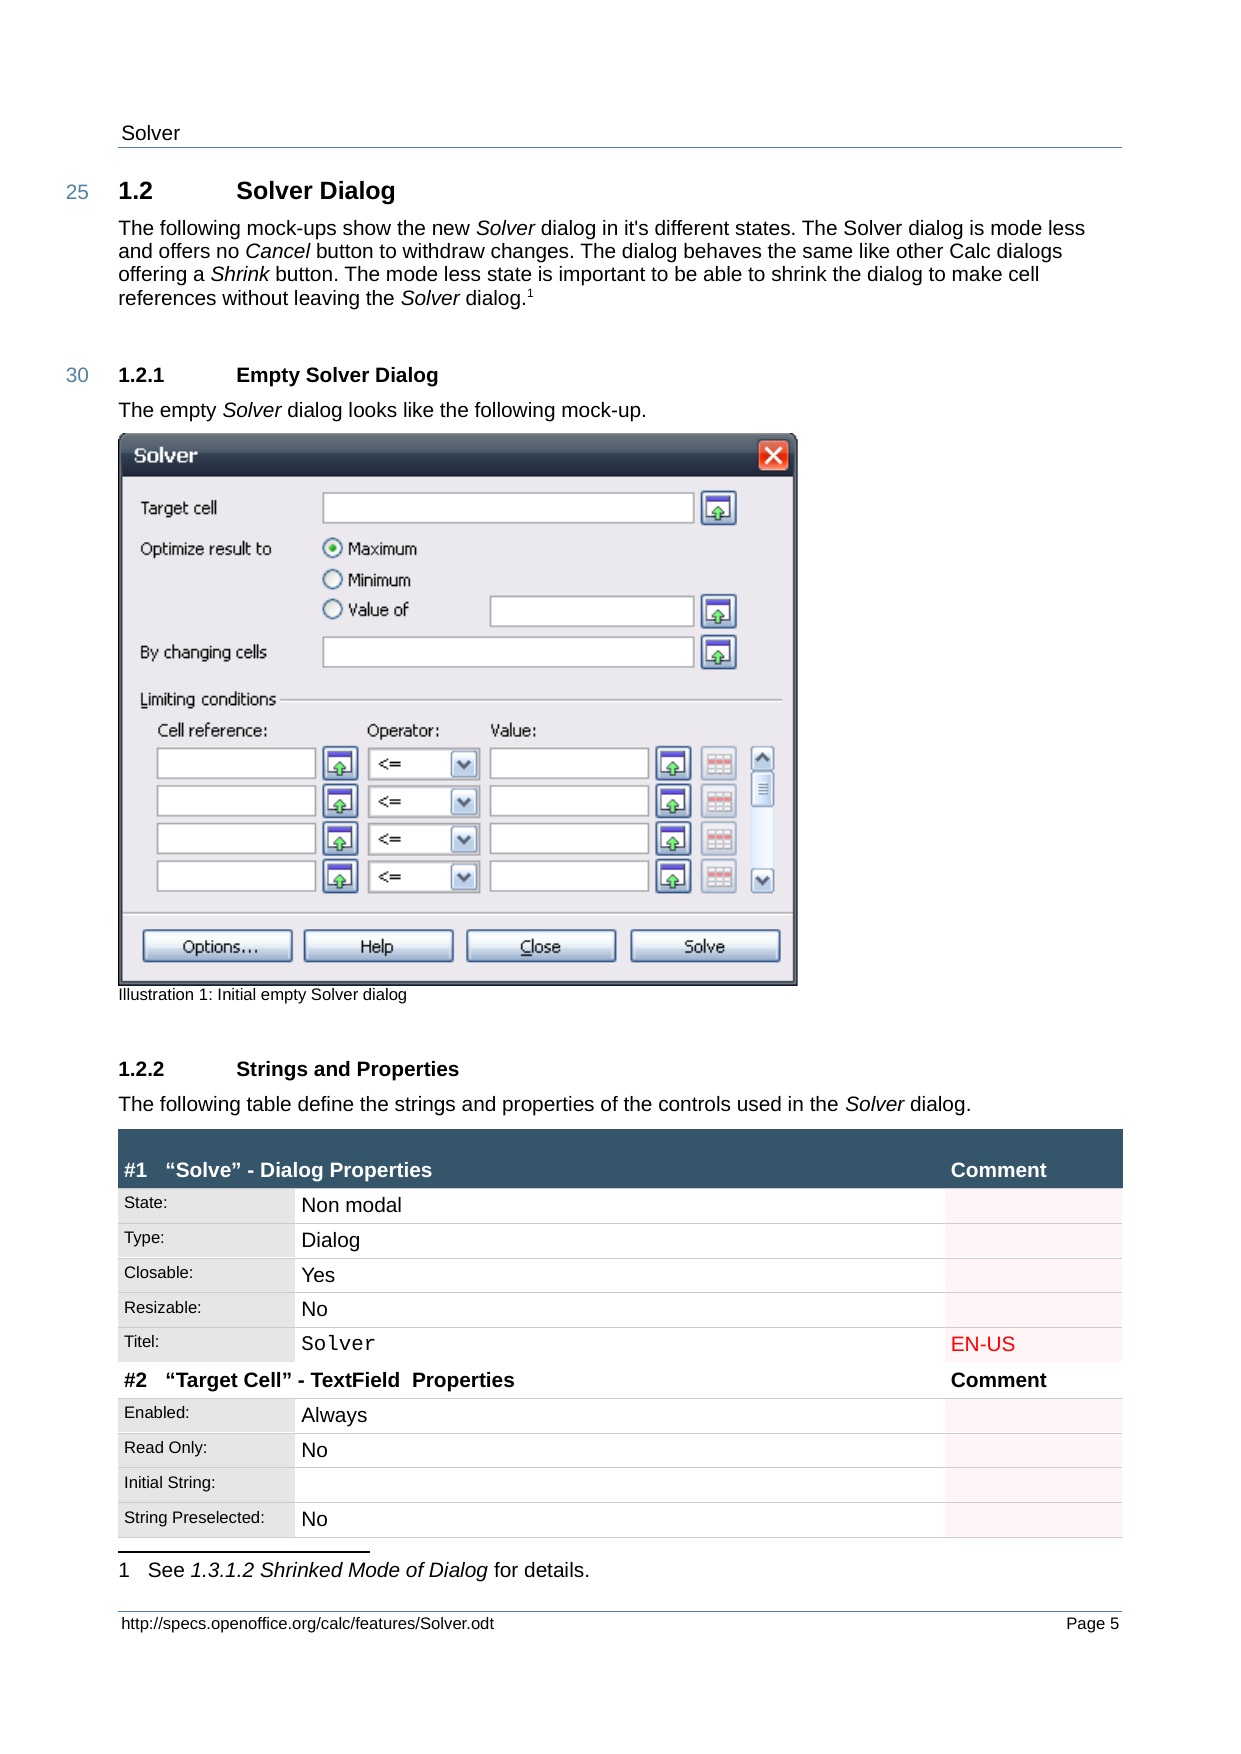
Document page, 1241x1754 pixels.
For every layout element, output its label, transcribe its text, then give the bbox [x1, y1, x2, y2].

table_cell [945, 1503, 1122, 1537]
text Illustration 1: Initial empty Solver dialog [118, 986, 798, 1004]
table_cell State: [118, 1189, 295, 1223]
table_cell [945, 1224, 1122, 1257]
subtitle Empty Solver Dialog [118, 363, 1122, 386]
table_cell Dialog [295, 1224, 945, 1257]
table_cell Enabled: [118, 1399, 295, 1432]
table_cell Type: [118, 1224, 295, 1257]
subtitle Solver Dialog [118, 177, 1122, 205]
table_cell Solver [295, 1328, 945, 1362]
table_header Comment [946, 1130, 1122, 1188]
table_cell Titel: [118, 1328, 295, 1362]
table_cell EN-US [945, 1328, 1122, 1362]
table_cell [945, 1259, 1122, 1292]
table_cell [945, 1468, 1122, 1502]
table_cell [295, 1468, 945, 1502]
table_cell String Preselected: [118, 1503, 295, 1537]
table_cell Yes [295, 1259, 945, 1292]
table_cell Initial String: [118, 1468, 295, 1502]
table_cell Always [295, 1399, 945, 1432]
text See 1.3.1.2 Shrinked Mode of Dialog for details. [118, 1558, 1122, 1582]
table_cell [945, 1293, 1122, 1327]
text The following table define the strings and properties of the controls used in the Solver dialog. [118, 1093, 1122, 1116]
table_cell No [295, 1434, 945, 1467]
table_header “Target Cell” - TextField Properties [119, 1363, 945, 1398]
table_cell Read Only: [118, 1434, 295, 1467]
table_cell [945, 1434, 1122, 1467]
table_cell [945, 1189, 1122, 1223]
table_header “Solve” - Dialog Properties [119, 1130, 945, 1188]
table_cell Non modal [295, 1189, 945, 1223]
picture [118, 433, 798, 986]
text The following mock-ups show the new Solver dialog in it's different states. The Solver dialog is mode less and offers no Cancel button to withdraw changes. The dialog behaves the same like other Calc dialogs offering a Shrink button. The mode less state is important to be able to shrink the dialog to make cell references without leaving the Solver dialog. [118, 216, 1122, 309]
table_cell No [295, 1293, 945, 1327]
table_cell [945, 1399, 1122, 1432]
table_header Comment [946, 1363, 1122, 1398]
table_cell Closable: [118, 1259, 295, 1292]
table_cell No [295, 1503, 945, 1537]
subtitle Strings and Properties [118, 1058, 1122, 1081]
text The empty Solver dialog looks like the following mock-up. [118, 398, 1122, 421]
table_cell Resizable: [118, 1293, 295, 1327]
